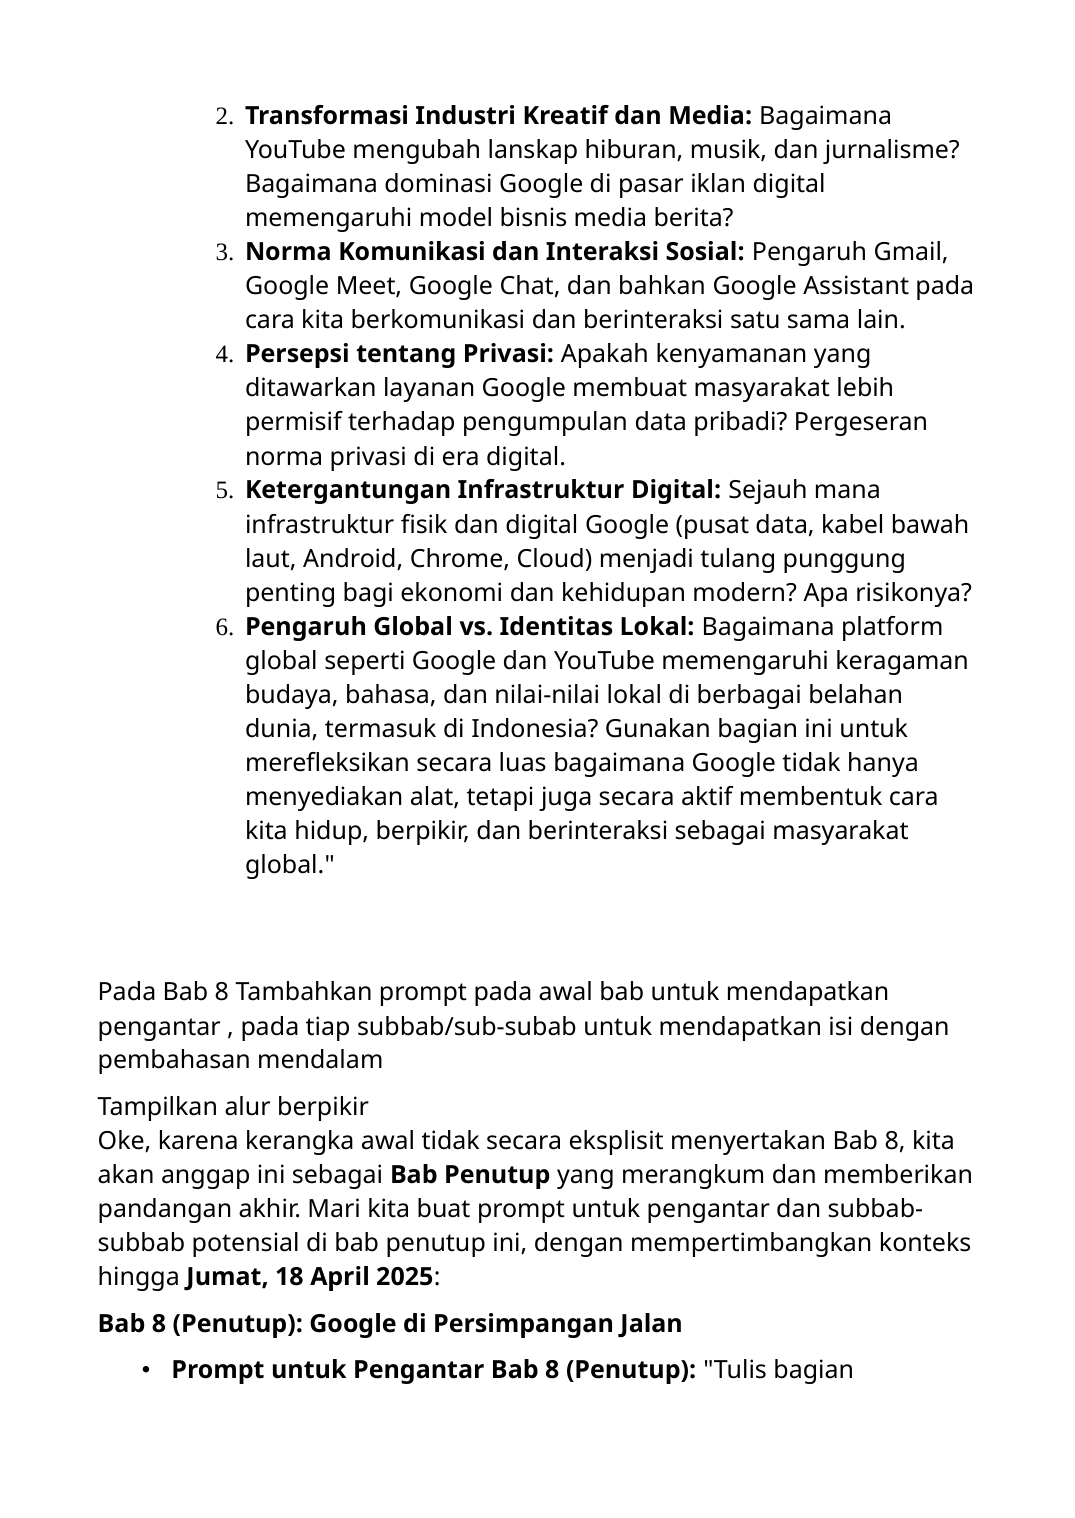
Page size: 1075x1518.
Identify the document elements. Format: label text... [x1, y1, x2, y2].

list Persepsi tentang Privasi: Apakah kenyamanan yang ditawarkan layanan Google membuat masyarakat lebih permisif terhadap pengumpulan data pribadi? Pergeseran norma privasi di era digital. [215, 336, 977, 472]
text Bab 8 (Penutup): Google di Persimpangan Jalan [97, 1306, 977, 1340]
text Oke, karena kerangka awal tidak secara eksplisit menyertakan Bab 8, kita akan anggap ini sebagai Bab Penutup yang merangkum dan memberikan pandangan akhir. Mari kita buat prompt untuk pengantar dan subbab-subbab potensial di bab penutup ini, dengan mempertimbangkan konteks hingga Jumat, 18 April 2025: [97, 1123, 977, 1293]
text Pada Bab 8 Tambahkan prompt pada awal bab untuk mendapatkan pengantar , pada tiap subbab/sub-subab untuk mendapatkan isi dengan pembahasan mendalam [97, 974, 977, 1076]
list Prompt untuk Pengantar Bab 8 (Penutup): "Tulis bagian [142, 1352, 977, 1386]
list Norma Komunikasi dan Interaksi Sosial: Pengaruh Gmail, Google Meet, Google Chat, dan bahkan Google Assistant pada cara kita berkomunikasi dan berinteraksi satu sama lain. [215, 234, 977, 336]
text Tampilkan alur berpikir [97, 1089, 977, 1123]
list Transformasi Industri Kreatif dan Media: Bagaimana YouTube mengubah lanskap hiburan, musik, dan jurnalisme? Bagaimana dominasi Google di pasar iklan digital memengaruhi model bisnis media berita? [215, 97, 977, 234]
list Pengaruh Global vs. Identitas Lokal: Bagaimana platform global seperti Google dan YouTube memengaruhi keragaman budaya, bahasa, dan nilai-nilai lokal di berbagai belahan dunia, termasuk di Indonesia? Gunakan bagian ini untuk merefleksikan secara luas bagaimana Google tidak hanya menyediakan alat, tetapi juga secara aktif membentuk cara kita hidup, berpikir, dan berinteraksi sebagai masyarakat global." [215, 608, 977, 881]
list Ketergantungan Infrastruktur Digital: Sejauh mana infrastruktur fisik dan digital Google (pusat data, kabel bawah laut, Android, Chrome, Cloud) menjadi tulang punggung penting bagi ekonomi dan kehidupan modern? Apa risikonya? [215, 472, 977, 608]
